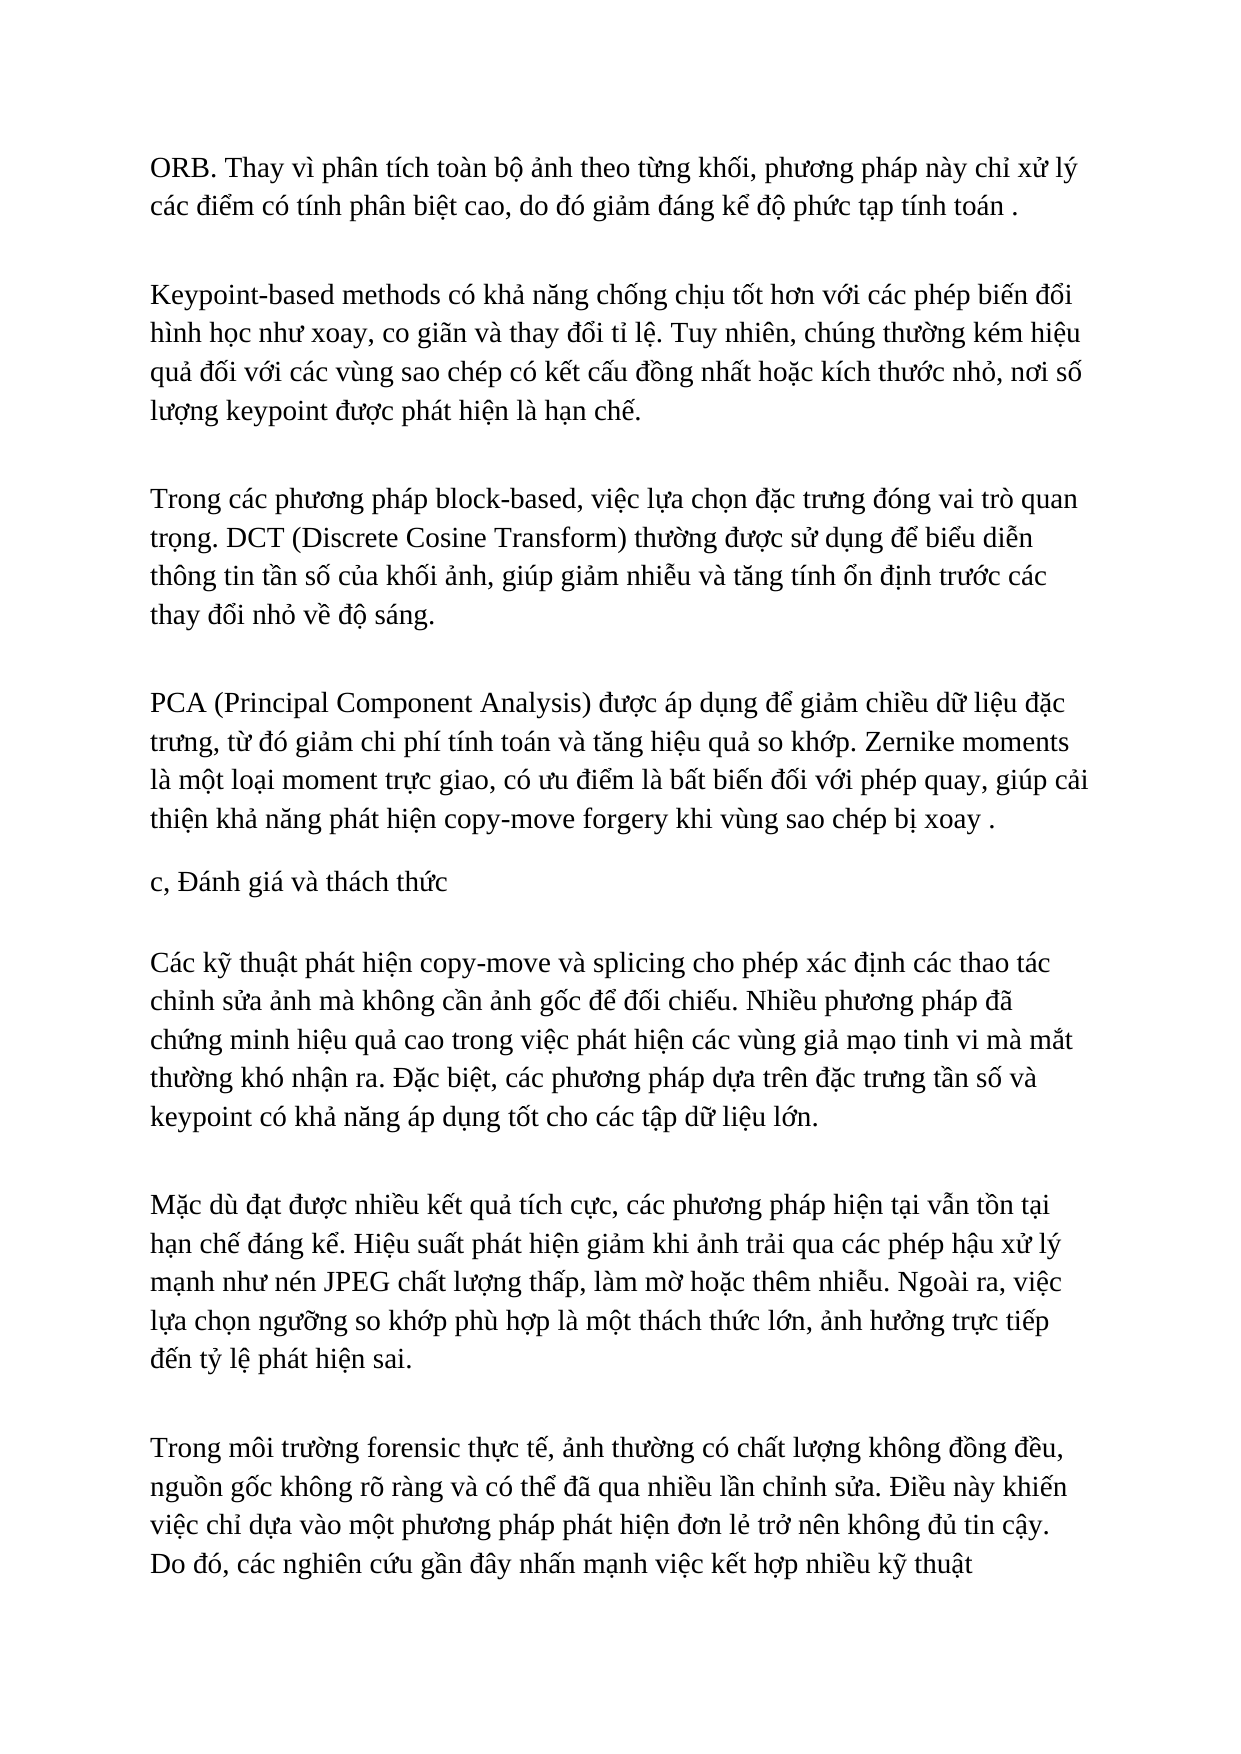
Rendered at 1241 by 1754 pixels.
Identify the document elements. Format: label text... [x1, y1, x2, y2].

text ORB. Thay vì phân tích toàn bộ ảnh theo từng khối, phương pháp này chỉ xử lý các điểm có tính phân biệt cao, do đó giảm đáng kể độ phức tạp tính toán . [150, 150, 1090, 222]
text Trong các phương pháp block-based, việc lựa chọn đặc trưng đóng vai trò quan trọng. DCT (Discrete Cosine Transform) thường được sử dụng để biểu diễn thông tin tần số của khối ảnh, giúp giảm nhiễu và tăng tính ổn định trước các thay đổi nhỏ về độ sáng. [150, 481, 1090, 630]
text Các kỹ thuật phát hiện copy-move và splicing cho phép xác định các thao tác chỉnh sửa ảnh mà không cần ảnh gốc để đối chiếu. Nhiều phương pháp đã chứng minh hiệu quả cao trong việc phát hiện các vùng giả mạo tinh vi mà mắt thường khó nhận ra. Đặc biệt, các phương pháp dựa trên đặc trưng tần số và keypoint có khả năng áp dụng tốt cho các tập dữ liệu lớn. [150, 945, 1090, 1132]
text Mặc dù đạt được nhiều kết quả tích cực, các phương pháp hiện tại vẫn tồn tại hạn chế đáng kể. Hiệu suất phát hiện giảm khi ảnh trải qua các phép hậu xử lý mạnh như nén JPEG chất lượng thấp, làm mờ hoặc thêm nhiễu. Ngoài ra, việc lựa chọn ngưỡng so khớp phù hợp là một thách thức lớn, ảnh hưởng trực tiếp đến tỷ lệ phát hiện sai. [150, 1187, 1090, 1375]
text Keypoint-based methods có khả năng chống chịu tốt hơn với các phép biến đổi hình học như xoay, co giãn và thay đổi tỉ lệ. Tuy nhiên, chúng thường kém hiệu quả đối với các vùng sao chép có kết cấu đồng nhất hoặc kích thước nhỏ, nơi số lượng keypoint được phát hiện là hạn chế. [150, 277, 1090, 426]
text PCA (Principal Component Analysis) được áp dụng để giảm chiều dữ liệu đặc trưng, từ đó giảm chi phí tính toán và tăng hiệu quả so khớp. Zernike moments là một loại moment trực giao, có ưu điểm là bất biến đối với phép quay, giúp cải thiện khả năng phát hiện copy-move forgery khi vùng sao chép bị xoay . [150, 685, 1090, 834]
text Trong môi trường forensic thực tế, ảnh thường có chất lượng không đồng đều, nguồn gốc không rõ ràng và có thể đã qua nhiều lần chỉnh sửa. Điều này khiến việc chỉ dựa vào một phương pháp phát hiện đơn lẻ trở nên không đủ tin cậy. Do đó, các nghiên cứu gần đây nhấn mạnh việc kết hợp nhiều kỹ thuật [150, 1430, 1090, 1579]
text c, Đánh giá và thách thức [150, 864, 1090, 898]
